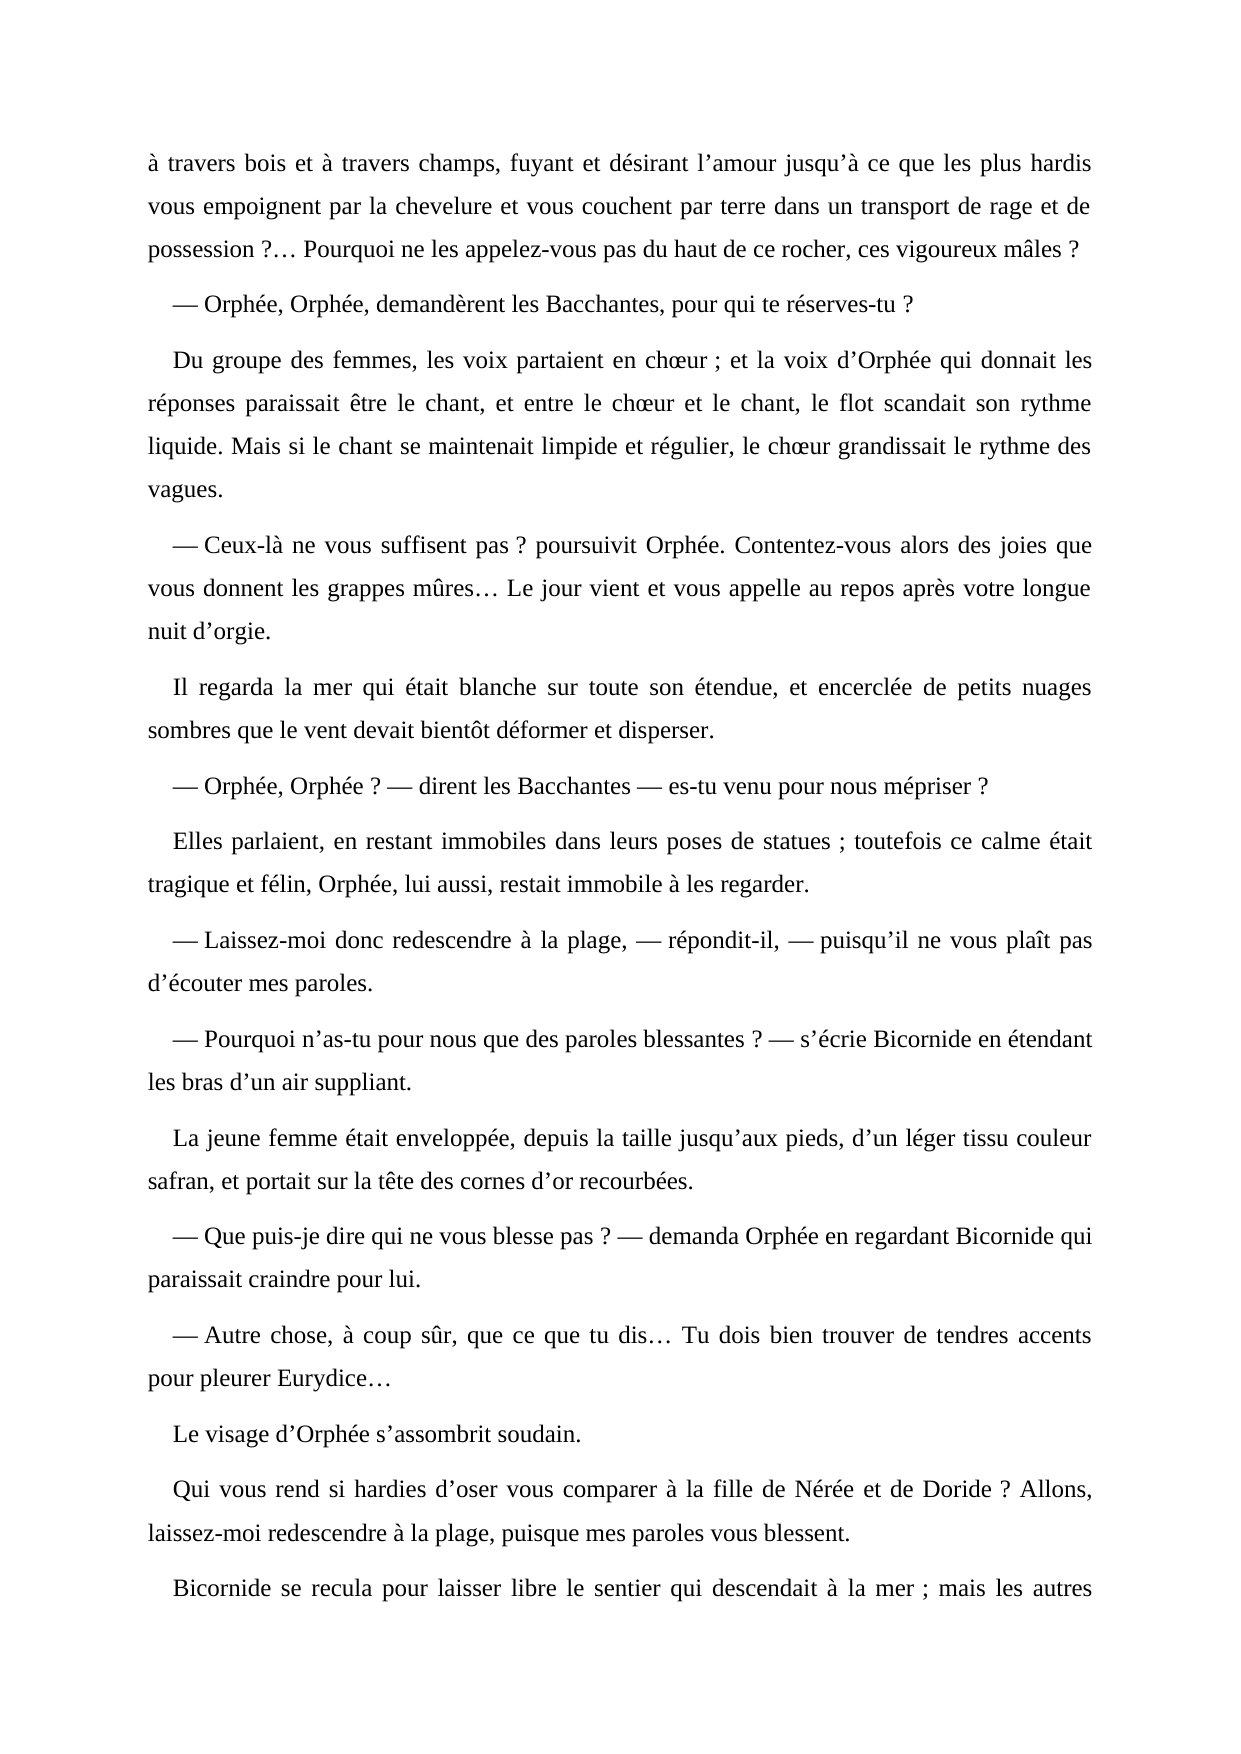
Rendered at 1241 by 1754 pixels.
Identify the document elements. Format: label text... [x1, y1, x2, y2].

text Qui vous rend si hardies d’oser vous comparer à la fille de Nérée et de Doride ? Allons, laissez-moi redescendre à la plage, puisque mes paroles vous blessent. [148, 1474, 1093, 1546]
text — Orphée, Orphée, demandèrent les Bacchantes, pour qui te réserves-tu ? [148, 289, 1093, 318]
text — Orphée, Orphée ? — dirent les Bacchantes — es-tu venu pour nous mépriser ? [148, 771, 1093, 799]
text Du groupe des femmes, les voix partaient en chœur ; et la voix d’Orphée qui donnait les réponses paraissait être le chant, et entre le chœur et le chant, le flot scandait son rythme liquide. Mais si le chant se maintenait limpide et régulier, le chœur grandissait le rythme des vagues. [148, 345, 1093, 503]
text Bicornide se recula pour laisser libre le sentier qui descendait à la mer ; mais les autres [148, 1573, 1093, 1602]
text Il regarda la mer qui était blanche sur toute son étendue, et encerclée de petits nuages sombres que le vent devait bientôt déformer et disperser. [148, 672, 1093, 744]
text La jeune femme était enveloppée, depuis la taille jusqu’aux pieds, d’un léger tissu couleur safran, et portait sur la tête des cornes d’or recourbées. [148, 1123, 1093, 1194]
text — Que puis-je dire qui ne vous blesse pas ? — demanda Orphée en regardant Bicornide qui paraissait craindre pour lui. [148, 1221, 1093, 1293]
text — Pourquoi n’as-tu pour nous que des paroles blessantes ? — s’écrie Bicornide en étendant les bras d’un air suppliant. [148, 1024, 1093, 1096]
text Elles parlaient, en restant immobiles dans leurs poses de statues ; toutefois ce calme était tragique et félin, Orphée, lui aussi, restait immobile à les regarder. [148, 826, 1093, 898]
text — Ceux-là ne vous suffisent pas ? poursuivit Orphée. Contentez-vous alors des joies que vous donnent les grappes mûres… Le jour vient et vous appelle au repos après votre longue nuit d’orgie. [148, 530, 1093, 645]
text à travers bois et à travers champs, fuyant et désirant l’amour jusqu’à ce que les plus hardis vous empoignent par la chevelure et vous couchent par terre dans un transport de rage et de possession ?… Pourquoi ne les appelez-vous pas du haut de ce rocher, ces vigoureux mâles ? [148, 148, 1093, 263]
text Le visage d’Orphée s’assombrit soudain. [148, 1419, 1093, 1448]
text — Laissez-moi donc redescendre à la plage, — répondit-il, — puisqu’il ne vous plaît pas d’écouter mes paroles. [148, 925, 1093, 997]
text — Autre chose, à coup sûr, que ce que tu dis… Tu dois bien trouver de tendres accents pour pleurer Eurydice… [148, 1320, 1093, 1392]
